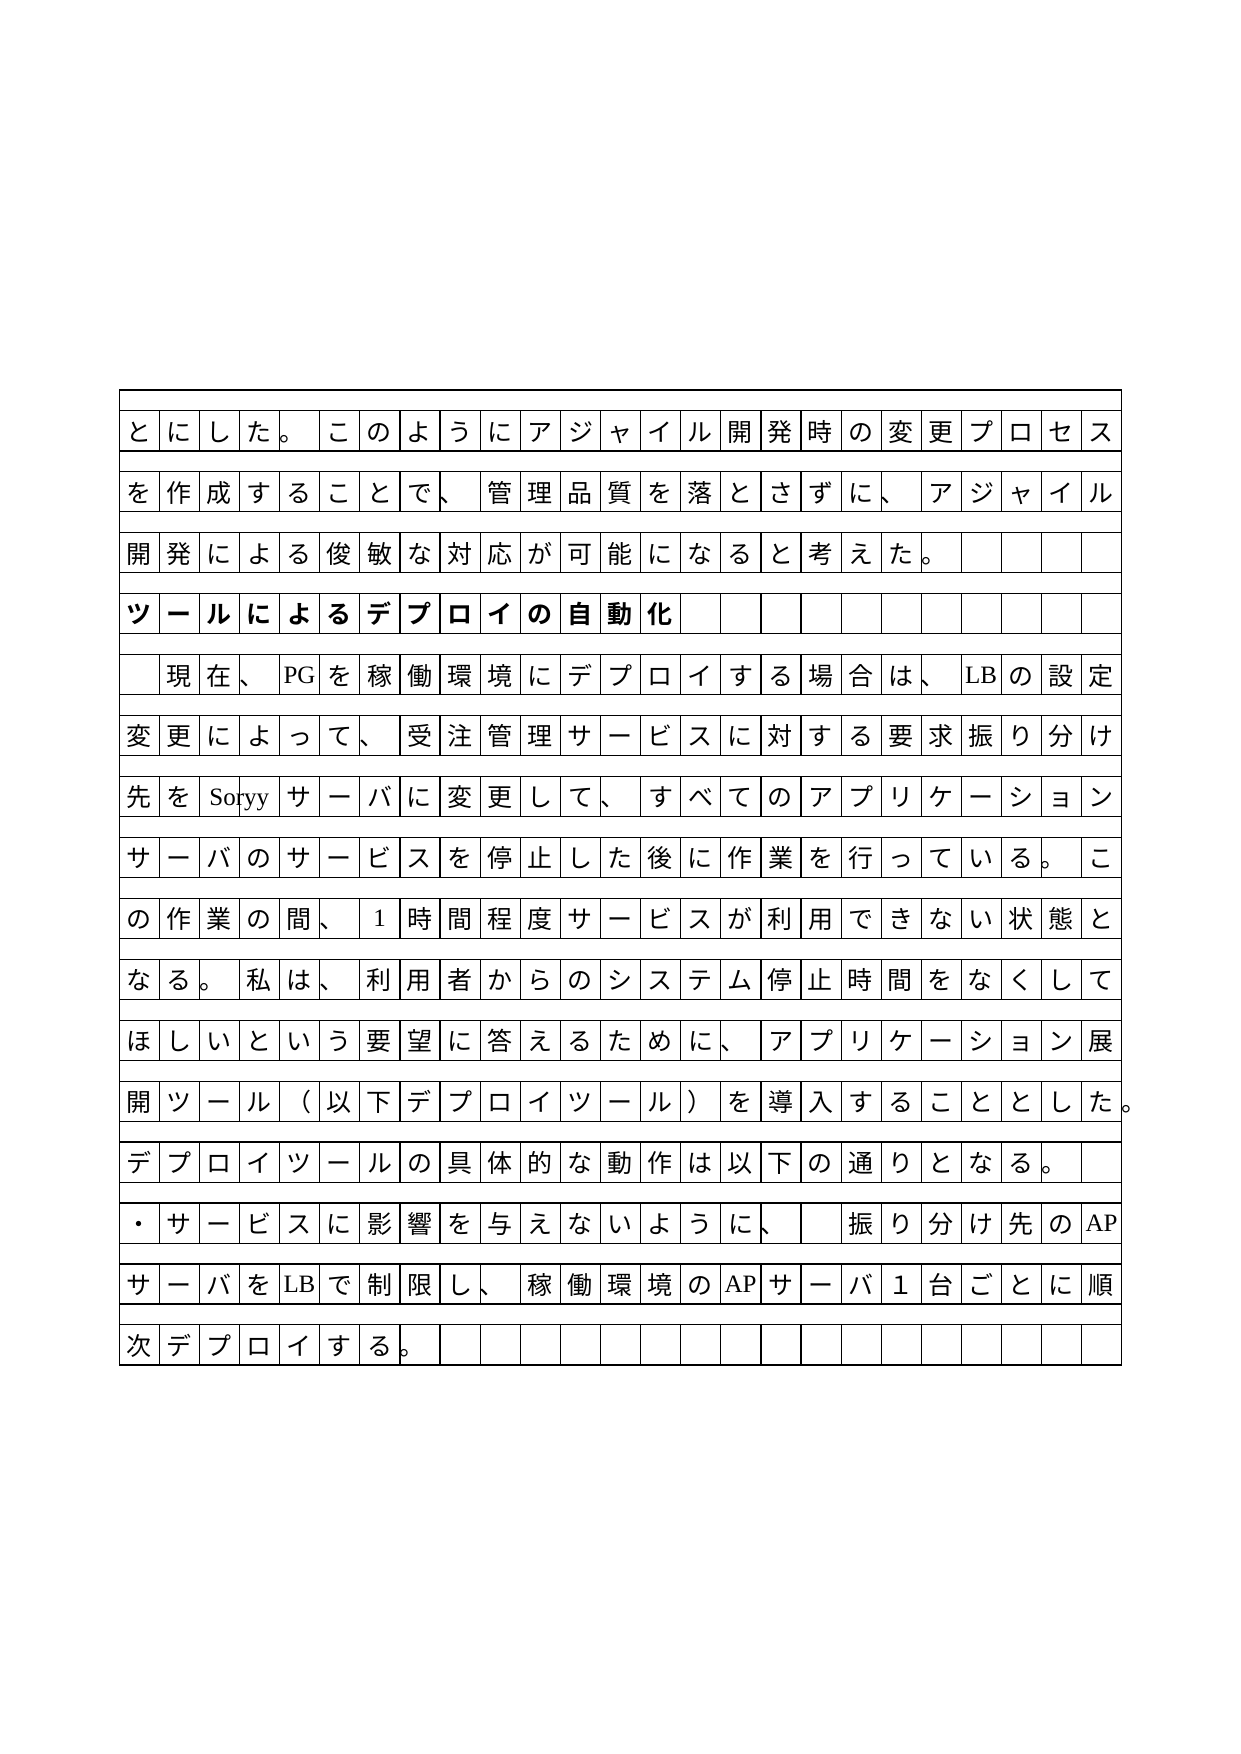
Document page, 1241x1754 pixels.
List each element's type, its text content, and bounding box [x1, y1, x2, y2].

text ・サービスに影響を与えないように、 振り分け先のAPサーバをLBで制限し、稼働環境のAPサーバ１台ごとに順次デプロイする。 [922, 1265, 961, 1303]
text ・サービスに影響を与えないように、 振り分け先のAPサーバをLBで制限し、稼働環境のAPサーバ１台ごとに順次デプロイする。 [561, 1325, 600, 1364]
text ・サービスに影響を与えないように、 振り分け先のAPサーバをLBで制限し、稼働環境のAPサーバ１台ごとに順次デプロイする。 [240, 1265, 279, 1303]
text [1002, 594, 1041, 633]
text ー [160, 594, 199, 633]
text [120, 573, 1121, 593]
text ・サービスに影響を与えないように、 振り分け先のAPサーバをLBで制限し、稼働環境のAPサーバ１台ごとに順次デプロイする。 [521, 1325, 560, 1364]
text [962, 594, 1001, 633]
text ・サービスに影響を与えないように、 振り分け先のAPサーバをLBで制限し、稼働環境のAPサーバ１台ごとに順次デプロイする。 [561, 1204, 600, 1243]
text ・サービスに影響を与えないように、 振り分け先のAPサーバをLBで制限し、稼働環境のAPサーバ１台ごとに順次デプロイする。 [922, 1204, 961, 1243]
text ・サービスに影響を与えないように、 振り分け先のAPサーバをLBで制限し、稼働環境のAPサーバ１台ごとに順次デプロイする。 [320, 1325, 359, 1364]
text ・サービスに影響を与えないように、 振り分け先のAPサーバをLBで制限し、稼働環境のAPサーバ１台ごとに順次デプロイする。 [441, 1204, 480, 1243]
text ・サービスに影響を与えないように、 振り分け先のAPサーバをLBで制限し、稼働環境のAPサーバ１台ごとに順次デプロイする。 [120, 1204, 159, 1243]
text ・サービスに影響を与えないように、 振り分け先のAPサーバをLBで制限し、稼働環境のAPサーバ１台ごとに順次デプロイする。 [802, 1265, 841, 1303]
text ・サービスに影響を与えないように、 振り分け先のAPサーバをLBで制限し、稼働環境のAPサーバ１台ごとに順次デプロイする。 [762, 1204, 800, 1243]
text [762, 594, 800, 633]
text ・サービスに影響を与えないように、 振り分け先のAPサーバをLBで制限し、稼働環境のAPサーバ１台ごとに順次デプロイする。 [1002, 1265, 1041, 1303]
text ・サービスに影響を与えないように、 振り分け先のAPサーバをLBで制限し、稼働環境のAPサーバ１台ごとに順次デプロイする。 [1002, 1204, 1041, 1243]
text [1082, 594, 1121, 633]
text ・サービスに影響を与えないように、 振り分け先のAPサーバをLBで制限し、稼働環境のAPサーバ１台ごとに順次デプロイする。 [521, 1265, 560, 1303]
text 現在、PGを稼働環境にデプロイする場合は、LBの設定変更によって、受注管理サービスに対する要求振り分け先をSoryyサーバに変更して、すべてのアプリケーションサーバのサービスを停止した後に作業を行っている。この作業の間、1時間程度サービスが利用できない状態となる。私は、利用者からのシステム停止時間をなくしてほしいという要望に答えるために、アプリケーション展開ツール（以下デプロイツール）を導入することとした。デプロイツールの具体的な動作は以下の通りとなる。 [120, 756, 1121, 776]
text ・サービスに影響を与えないように、 振り分け先のAPサーバをLBで制限し、稼働環境のAPサーバ１台ごとに順次デプロイする。 [681, 1265, 720, 1303]
text ・サービスに影響を与えないように、 振り分け先のAPサーバをLBで制限し、稼働環境のAPサーバ１台ごとに順次デプロイする。 [962, 1325, 1001, 1364]
text ・サービスに影響を与えないように、 振り分け先のAPサーバをLBで制限し、稼働環境のAPサーバ１台ごとに順次デプロイする。 [962, 1204, 1001, 1243]
text 動 [601, 594, 640, 633]
text ・サービスに影響を与えないように、 振り分け先のAPサーバをLBで制限し、稼働環境のAPサーバ１台ごとに順次デプロイする。 [1042, 1325, 1081, 1364]
text ・サービスに影響を与えないように、 振り分け先のAPサーバをLBで制限し、稼働環境のAPサーバ１台ごとに順次デプロイする。 [762, 1265, 800, 1303]
text 自 [561, 594, 600, 633]
text ・サービスに影響を与えないように、 振り分け先のAPサーバをLBで制限し、稼働環境のAPサーバ１台ごとに順次デプロイする。 [160, 1204, 199, 1243]
text ・サービスに影響を与えないように、 振り分け先のAPサーバをLBで制限し、稼働環境のAPサーバ１台ごとに順次デプロイする。 [1042, 1265, 1081, 1303]
text ・サービスに影響を与えないように、 振り分け先のAPサーバをLBで制限し、稼働環境のAPサーバ１台ごとに順次デプロイする。 [601, 1325, 640, 1364]
text ・サービスに影響を与えないように、 振り分け先のAPサーバをLBで制限し、稼働環境のAPサーバ１台ごとに順次デプロイする。 [441, 1265, 480, 1303]
text ②と③の作業は運用部門が実施するが、リリース作業については開発部門に権限を委譲し、責任をもって実施してもらい、CIの更新は運用部門で一元的に実施することにした。このようにアジャイル開発時の変更プロセスを作成することで、管理品質を落とさずに、アジャイル開発による俊敏な対応が可能になると考えた。 [120, 391, 1121, 410]
text ・サービスに影響を与えないように、 振り分け先のAPサーバをLBで制限し、稼働環境のAPサーバ１台ごとに順次デプロイする。 [280, 1204, 319, 1243]
text ・サービスに影響を与えないように、 振り分け先のAPサーバをLBで制限し、稼働環境のAPサーバ１台ごとに順次デプロイする。 [681, 1204, 720, 1243]
text ・サービスに影響を与えないように、 振り分け先のAPサーバをLBで制限し、稼働環境のAPサーバ１台ごとに順次デプロイする。 [120, 1305, 1121, 1324]
text ・サービスに影響を与えないように、 振り分け先のAPサーバをLBで制限し、稼働環境のAPサーバ１台ごとに順次デプロイする。 [1042, 1204, 1081, 1243]
text [842, 594, 881, 633]
text ・サービスに影響を与えないように、 振り分け先のAPサーバをLBで制限し、稼働環境のAPサーバ１台ごとに順次デプロイする。 [481, 1204, 520, 1243]
text 現在、PGを稼働環境にデプロイする場合は、LBの設定変更によって、受注管理サービスに対する要求振り分け先をSoryyサーバに変更して、すべてのアプリケーションサーバのサービスを停止した後に作業を行っている。この作業の間、1時間程度サービスが利用できない状態となる。私は、利用者からのシステム停止時間をなくしてほしいという要望に答えるために、アプリケーション展開ツール（以下デプロイツール）を導入することとした。デプロイツールの具体的な動作は以下の通りとなる。 [120, 817, 1121, 837]
text に [240, 594, 279, 633]
text の [521, 594, 560, 633]
text ・サービスに影響を与えないように、 振り分け先のAPサーバをLBで制限し、稼働環境のAPサーバ１台ごとに順次デプロイする。 [320, 1204, 359, 1243]
text ・サービスに影響を与えないように、 振り分け先のAPサーバをLBで制限し、稼働環境のAPサーバ１台ごとに順次デプロイする。 [601, 1204, 640, 1243]
text [721, 594, 760, 633]
text よ [280, 594, 319, 633]
text ・サービスに影響を与えないように、 振り分け先のAPサーバをLBで制限し、稼働環境のAPサーバ１台ごとに順次デプロイする。 [200, 1325, 239, 1364]
text ・サービスに影響を与えないように、 振り分け先のAPサーバをLBで制限し、稼働環境のAPサーバ１台ごとに順次デプロイする。 [842, 1265, 881, 1303]
text [681, 594, 720, 633]
text ・サービスに影響を与えないように、 振り分け先のAPサーバをLBで制限し、稼働環境のAPサーバ１台ごとに順次デプロイする。 [882, 1265, 921, 1303]
text ・サービスに影響を与えないように、 振り分け先のAPサーバをLBで制限し、稼働環境のAPサーバ１台ごとに順次デプロイする。 [561, 1265, 600, 1303]
text ・サービスに影響を与えないように、 振り分け先のAPサーバをLBで制限し、稼働環境のAPサーバ１台ごとに順次デプロイする。 [280, 1325, 319, 1364]
text プ [401, 594, 439, 633]
text ・サービスに影響を与えないように、 振り分け先のAPサーバをLBで制限し、稼働環境のAPサーバ１台ごとに順次デプロイする。 [200, 1265, 239, 1303]
text 現在、PGを稼働環境にデプロイする場合は、LBの設定変更によって、受注管理サービスに対する要求振り分け先をSoryyサーバに変更して、すべてのアプリケーションサーバのサービスを停止した後に作業を行っている。この作業の間、1時間程度サービスが利用できない状態となる。私は、利用者からのシステム停止時間をなくしてほしいという要望に答えるために、アプリケーション展開ツール（以下デプロイツール）を導入することとした。デプロイツールの具体的な動作は以下の通りとなる。 [120, 1000, 1121, 1020]
text ・サービスに影響を与えないように、 振り分け先のAPサーバをLBで制限し、稼働環境のAPサーバ１台ごとに順次デプロイする。 [240, 1325, 279, 1364]
text ・サービスに影響を与えないように、 振り分け先のAPサーバをLBで制限し、稼働環境のAPサーバ１台ごとに順次デプロイする。 [1082, 1265, 1121, 1303]
text ・サービスに影響を与えないように、 振り分け先のAPサーバをLBで制限し、稼働環境のAPサーバ１台ごとに順次デプロイする。 [962, 1265, 1001, 1303]
text ・サービスに影響を与えないように、 振り分け先のAPサーバをLBで制限し、稼働環境のAPサーバ１台ごとに順次デプロイする。 [681, 1325, 720, 1364]
text ・サービスに影響を与えないように、 振り分け先のAPサーバをLBで制限し、稼働環境のAPサーバ１台ごとに順次デプロイする。 [842, 1204, 881, 1243]
text ・サービスに影響を与えないように、 振り分け先のAPサーバをLBで制限し、稼働環境のAPサーバ１台ごとに順次デプロイする。 [641, 1325, 680, 1364]
text ・サービスに影響を与えないように、 振り分け先のAPサーバをLBで制限し、稼働環境のAPサーバ１台ごとに順次デプロイする。 [360, 1204, 399, 1243]
text ・サービスに影響を与えないように、 振り分け先のAPサーバをLBで制限し、稼働環境のAPサーバ１台ごとに順次デプロイする。 [401, 1325, 439, 1364]
text ・サービスに影響を与えないように、 振り分け先のAPサーバをLBで制限し、稼働環境のAPサーバ１台ごとに順次デプロイする。 [721, 1204, 760, 1243]
text ・サービスに影響を与えないように、 振り分け先のAPサーバをLBで制限し、稼働環境のAPサーバ１台ごとに順次デプロイする。 [922, 1325, 961, 1364]
text ・サービスに影響を与えないように、 振り分け先のAPサーバをLBで制限し、稼働環境のAPサーバ１台ごとに順次デプロイする。 [1082, 1204, 1121, 1243]
text ・サービスに影響を与えないように、 振り分け先のAPサーバをLBで制限し、稼働環境のAPサーバ１台ごとに順次デプロイする。 [842, 1325, 881, 1364]
text ・サービスに影響を与えないように、 振り分け先のAPサーバをLBで制限し、稼働環境のAPサーバ１台ごとに順次デプロイする。 [1002, 1325, 1041, 1364]
text ・サービスに影響を与えないように、 振り分け先のAPサーバをLBで制限し、稼働環境のAPサーバ１台ごとに順次デプロイする。 [401, 1265, 439, 1303]
text ・サービスに影響を与えないように、 振り分け先のAPサーバをLBで制限し、稼働環境のAPサーバ１台ごとに順次デプロイする。 [120, 1244, 1121, 1263]
text ・サービスに影響を与えないように、 振り分け先のAPサーバをLBで制限し、稼働環境のAPサーバ１台ごとに順次デプロイする。 [200, 1204, 239, 1243]
text ル [200, 594, 239, 633]
text ・サービスに影響を与えないように、 振り分け先のAPサーバをLBで制限し、稼働環境のAPサーバ１台ごとに順次デプロイする。 [1082, 1325, 1121, 1364]
text [922, 594, 961, 633]
text ・サービスに影響を与えないように、 振り分け先のAPサーバをLBで制限し、稼働環境のAPサーバ１台ごとに順次デプロイする。 [120, 1183, 1121, 1202]
text ・サービスに影響を与えないように、 振り分け先のAPサーバをLBで制限し、稼働環境のAPサーバ１台ごとに順次デプロイする。 [481, 1325, 520, 1364]
text 現在、PGを稼働環境にデプロイする場合は、LBの設定変更によって、受注管理サービスに対する要求振り分け先をSoryyサーバに変更して、すべてのアプリケーションサーバのサービスを停止した後に作業を行っている。この作業の間、1時間程度サービスが利用できない状態となる。私は、利用者からのシステム停止時間をなくしてほしいという要望に答えるために、アプリケーション展開ツール（以下デプロイツール）を導入することとした。デプロイツールの具体的な動作は以下の通りとなる。 [120, 939, 1121, 959]
text 現在、PGを稼働環境にデプロイする場合は、LBの設定変更によって、受注管理サービスに対する要求振り分け先をSoryyサーバに変更して、すべてのアプリケーションサーバのサービスを停止した後に作業を行っている。この作業の間、1時間程度サービスが利用できない状態となる。私は、利用者からのシステム停止時間をなくしてほしいという要望に答えるために、アプリケーション展開ツール（以下デプロイツール）を導入することとした。デプロイツールの具体的な動作は以下の通りとなる。 [120, 878, 1121, 898]
text ・サービスに影響を与えないように、 振り分け先のAPサーバをLBで制限し、稼働環境のAPサーバ１台ごとに順次デプロイする。 [601, 1265, 640, 1303]
text 現在、PGを稼働環境にデプロイする場合は、LBの設定変更によって、受注管理サービスに対する要求振り分け先をSoryyサーバに変更して、すべてのアプリケーションサーバのサービスを停止した後に作業を行っている。この作業の間、1時間程度サービスが利用できない状態となる。私は、利用者からのシステム停止時間をなくしてほしいという要望に答えるために、アプリケーション展開ツール（以下デプロイツール）を導入することとした。デプロイツールの具体的な動作は以下の通りとなる。 [120, 1122, 1121, 1141]
text ツ [120, 594, 159, 633]
text ・サービスに影響を与えないように、 振り分け先のAPサーバをLBで制限し、稼働環境のAPサーバ１台ごとに順次デプロイする。 [120, 1265, 159, 1303]
text ・サービスに影響を与えないように、 振り分け先のAPサーバをLBで制限し、稼働環境のAPサーバ１台ごとに順次デプロイする。 [120, 1325, 159, 1364]
text ・サービスに影響を与えないように、 振り分け先のAPサーバをLBで制限し、稼働環境のAPサーバ１台ごとに順次デプロイする。 [360, 1325, 399, 1364]
text デ [360, 594, 399, 633]
text ・サービスに影響を与えないように、 振り分け先のAPサーバをLBで制限し、稼働環境のAPサーバ１台ごとに順次デプロイする。 [802, 1325, 841, 1364]
text ・サービスに影響を与えないように、 振り分け先のAPサーバをLBで制限し、稼働環境のAPサーバ１台ごとに順次デプロイする。 [721, 1325, 760, 1364]
text ・サービスに影響を与えないように、 振り分け先のAPサーバをLBで制限し、稼働環境のAPサーバ１台ごとに順次デプロイする。 [721, 1265, 760, 1303]
text ・サービスに影響を与えないように、 振り分け先のAPサーバをLBで制限し、稼働環境のAPサーバ１台ごとに順次デプロイする。 [280, 1265, 319, 1303]
text ・サービスに影響を与えないように、 振り分け先のAPサーバをLBで制限し、稼働環境のAPサーバ１台ごとに順次デプロイする。 [882, 1325, 921, 1364]
text 現在、PGを稼働環境にデプロイする場合は、LBの設定変更によって、受注管理サービスに対する要求振り分け先をSoryyサーバに変更して、すべてのアプリケーションサーバのサービスを停止した後に作業を行っている。この作業の間、1時間程度サービスが利用できない状態となる。私は、利用者からのシステム停止時間をなくしてほしいという要望に答えるために、アプリケーション展開ツール（以下デプロイツール）を導入することとした。デプロイツールの具体的な動作は以下の通りとなる。 [120, 634, 1121, 654]
text ・サービスに影響を与えないように、 振り分け先のAPサーバをLBで制限し、稼働環境のAPサーバ１台ごとに順次デプロイする。 [160, 1265, 199, 1303]
text ・サービスに影響を与えないように、 振り分け先のAPサーバをLBで制限し、稼働環境のAPサーバ１台ごとに順次デプロイする。 [641, 1204, 680, 1243]
text [882, 594, 921, 633]
text ・サービスに影響を与えないように、 振り分け先のAPサーバをLBで制限し、稼働環境のAPサーバ１台ごとに順次デプロイする。 [401, 1204, 439, 1243]
text ・サービスに影響を与えないように、 振り分け先のAPサーバをLBで制限し、稼働環境のAPサーバ１台ごとに順次デプロイする。 [160, 1325, 199, 1364]
text ・サービスに影響を与えないように、 振り分け先のAPサーバをLBで制限し、稼働環境のAPサーバ１台ごとに順次デプロイする。 [481, 1265, 520, 1303]
text ・サービスに影響を与えないように、 振り分け先のAPサーバをLBで制限し、稼働環境のAPサーバ１台ごとに順次デプロイする。 [521, 1204, 560, 1243]
text ・サービスに影響を与えないように、 振り分け先のAPサーバをLBで制限し、稼働環境のAPサーバ１台ごとに順次デプロイする。 [320, 1265, 359, 1303]
text [1042, 594, 1081, 633]
text ・サービスに影響を与えないように、 振り分け先のAPサーバをLBで制限し、稼働環境のAPサーバ１台ごとに順次デプロイする。 [360, 1265, 399, 1303]
text イ [481, 594, 520, 633]
text ・サービスに影響を与えないように、 振り分け先のAPサーバをLBで制限し、稼働環境のAPサーバ１台ごとに順次デプロイする。 [762, 1325, 800, 1364]
text ・サービスに影響を与えないように、 振り分け先のAPサーバをLBで制限し、稼働環境のAPサーバ１台ごとに順次デプロイする。 [240, 1204, 279, 1243]
text 化 [641, 594, 680, 633]
text ・サービスに影響を与えないように、 振り分け先のAPサーバをLBで制限し、稼働環境のAPサーバ１台ごとに順次デプロイする。 [641, 1265, 680, 1303]
text る [320, 594, 359, 633]
text ②と③の作業は運用部門が実施するが、リリース作業については開発部門に権限を委譲し、責任をもって実施してもらい、CIの更新は運用部門で一元的に実施することにした。このようにアジャイル開発時の変更プロセスを作成することで、管理品質を落とさずに、アジャイル開発による俊敏な対応が可能になると考えた。 [120, 512, 1121, 532]
text [802, 594, 841, 633]
text 現在、PGを稼働環境にデプロイする場合は、LBの設定変更によって、受注管理サービスに対する要求振り分け先をSoryyサーバに変更して、すべてのアプリケーションサーバのサービスを停止した後に作業を行っている。この作業の間、1時間程度サービスが利用できない状態となる。私は、利用者からのシステム停止時間をなくしてほしいという要望に答えるために、アプリケーション展開ツール（以下デプロイツール）を導入することとした。デプロイツールの具体的な動作は以下の通りとなる。 [120, 1061, 1121, 1081]
text 現在、PGを稼働環境にデプロイする場合は、LBの設定変更によって、受注管理サービスに対する要求振り分け先をSoryyサーバに変更して、すべてのアプリケーションサーバのサービスを停止した後に作業を行っている。この作業の間、1時間程度サービスが利用できない状態となる。私は、利用者からのシステム停止時間をなくしてほしいという要望に答えるために、アプリケーション展開ツール（以下デプロイツール）を導入することとした。デプロイツールの具体的な動作は以下の通りとなる。 [120, 695, 1121, 715]
text ロ [441, 594, 480, 633]
text ・サービスに影響を与えないように、 振り分け先のAPサーバをLBで制限し、稼働環境のAPサーバ１台ごとに順次デプロイする。 [802, 1204, 841, 1243]
text ・サービスに影響を与えないように、 振り分け先のAPサーバをLBで制限し、稼働環境のAPサーバ１台ごとに順次デプロイする。 [441, 1325, 480, 1364]
text ②と③の作業は運用部門が実施するが、リリース作業については開発部門に権限を委譲し、責任をもって実施してもらい、CIの更新は運用部門で一元的に実施することにした。このようにアジャイル開発時の変更プロセスを作成することで、管理品質を落とさずに、アジャイル開発による俊敏な対応が可能になると考えた。 [120, 452, 1121, 471]
text ・サービスに影響を与えないように、 振り分け先のAPサーバをLBで制限し、稼働環境のAPサーバ１台ごとに順次デプロイする。 [882, 1204, 921, 1243]
